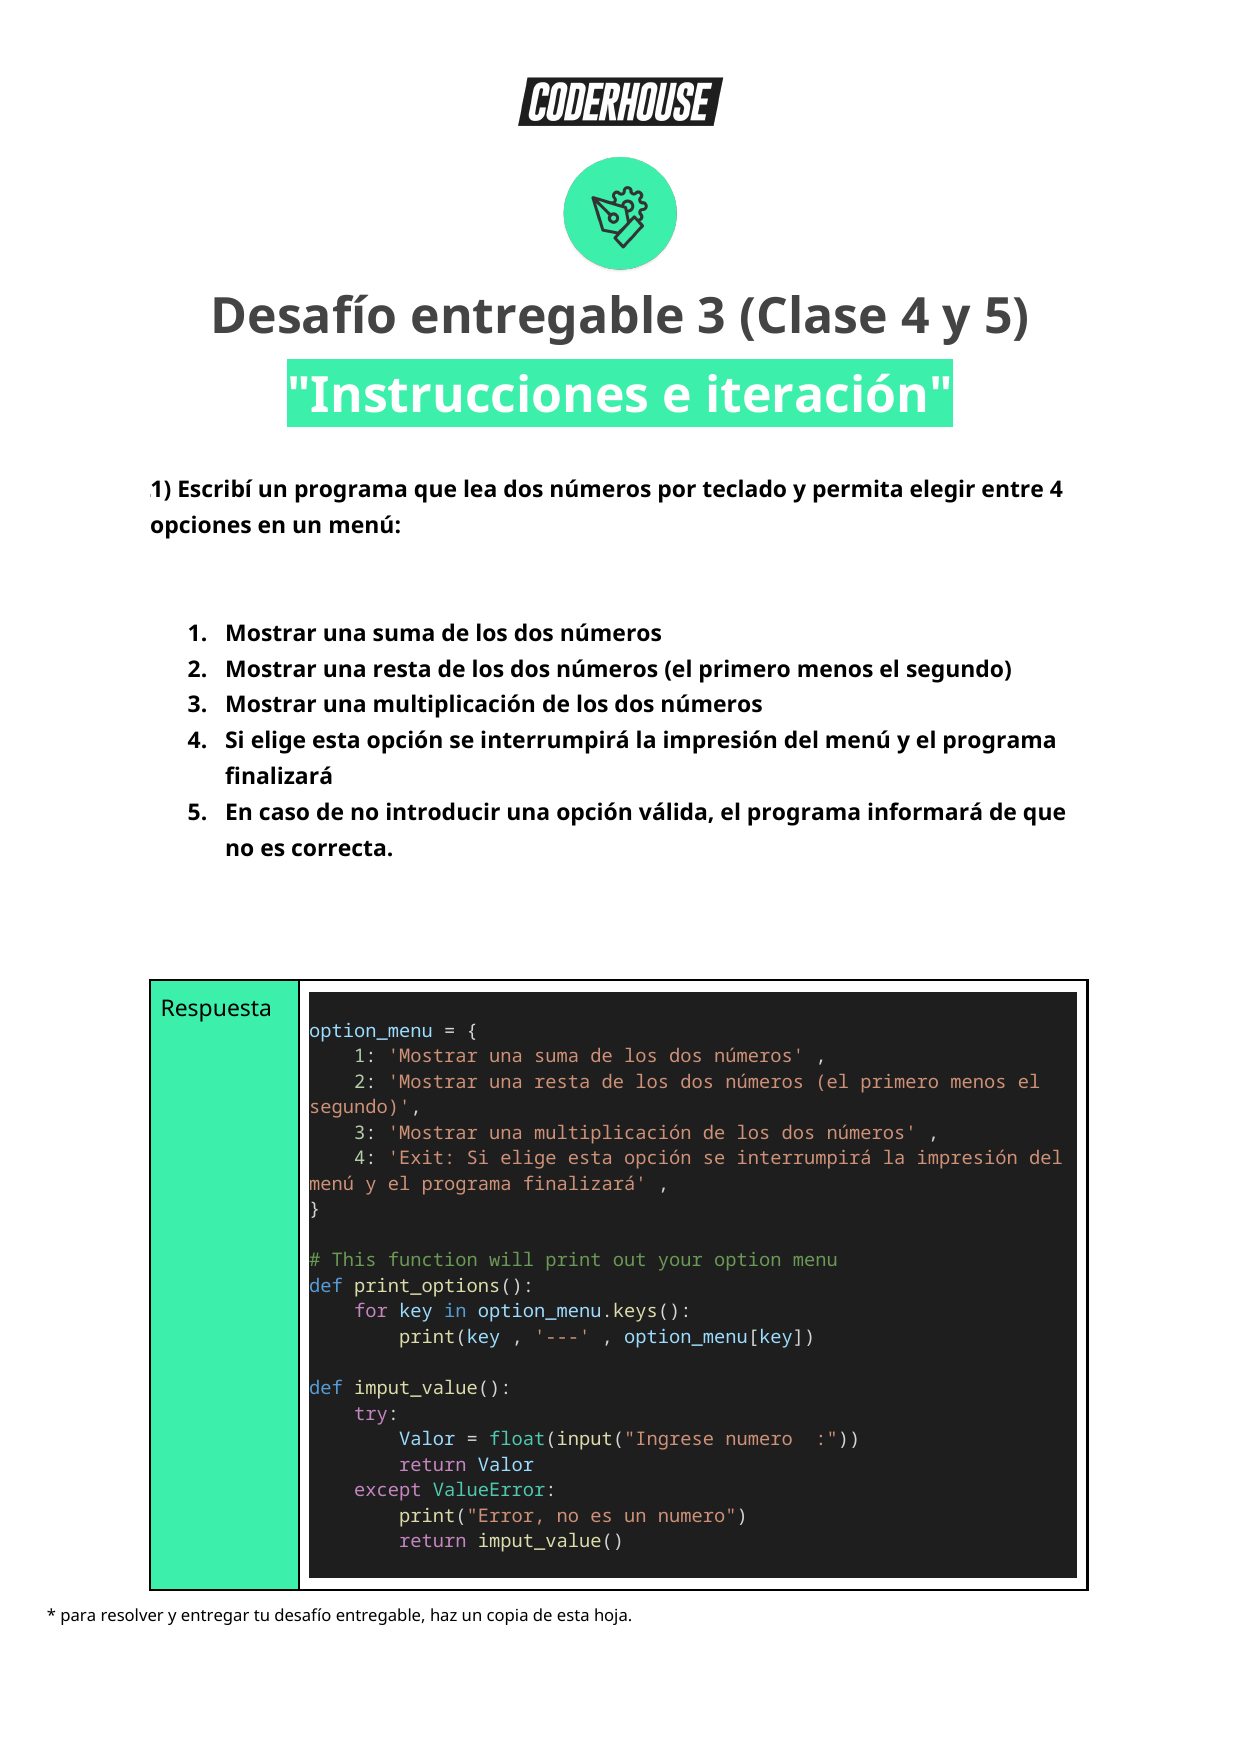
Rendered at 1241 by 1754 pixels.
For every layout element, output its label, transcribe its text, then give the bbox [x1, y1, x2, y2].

list Si elige esta opción se interrumpirá la impresión del menú y el programa finalizará [187, 724, 1090, 792]
list Mostrar una multiplicación de los dos números [187, 688, 1090, 720]
text "Instrucciones e iteración" [150, 358, 1090, 427]
text Desafío entregable 3 (Clase 4 y 5) [150, 280, 1090, 348]
table_header option_menu = { 1: 'Mostrar una suma de los dos números' , 2: 'Mostrar una resta de los dos números (el primero menos el segundo)', 3: 'Mostrar una multiplicación de los dos números' , 4: 'Exit: Si elige esta opción se interrumpirá la impresión del menú y el programa finalizará' , } # This function will print out your option menu def print_options(): for key in option_menu.keys(): print(key , '---' , option_menu[key]) def imput_value(): try: Valor = float(input("Ingrese numero :")) return Valor except ValueError: print("Error, no es un numero") return imput_value() [300, 981, 1086, 1589]
table_header Respuesta [151, 981, 298, 1589]
list En caso de no introducir una opción válida, el programa informará de que no es correcta. [187, 796, 1090, 863]
list Mostrar una suma de los dos números [187, 617, 1090, 648]
list Mostrar una resta de los dos números (el primero menos el segundo) [187, 652, 1090, 684]
text 1) Escribí un programa que lea dos números por teclado y permita elegir entre 4 opciones en un menú: [150, 473, 1090, 540]
